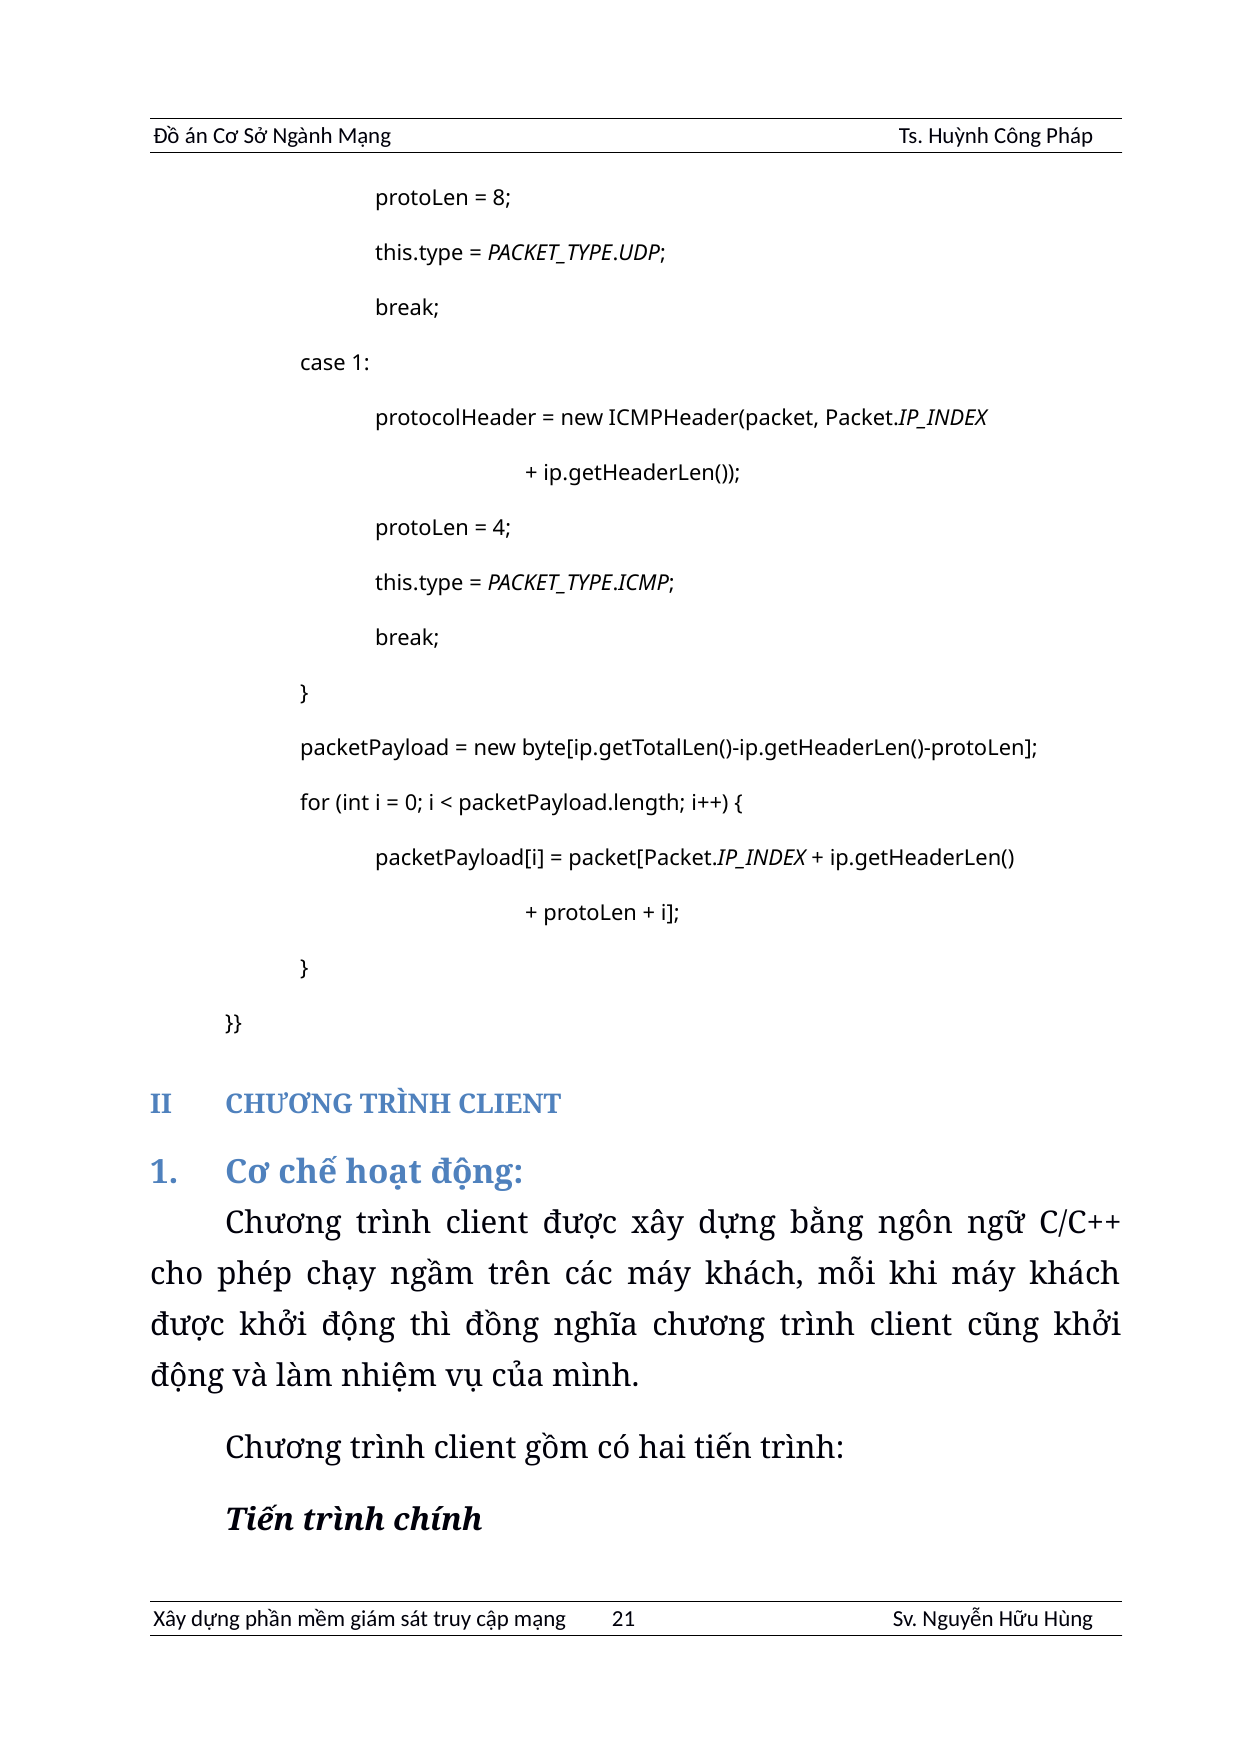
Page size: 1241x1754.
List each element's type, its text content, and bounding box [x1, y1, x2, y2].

text protocolHeader = new ICMPHeader(packet, Packet.IP_INDEX [150, 402, 1122, 432]
text protoLen = 4; [150, 512, 1122, 542]
text this.type = PACKET_TYPE.UDP; [150, 237, 1122, 267]
text + protoLen + i]; [150, 897, 1122, 927]
text Chương trình client gồm có hai tiến trình: [150, 1425, 1122, 1468]
text case 1: [150, 347, 1122, 377]
text break; [150, 292, 1122, 322]
text }} [150, 1007, 1122, 1037]
text this.type = PACKET_TYPE.ICMP; [150, 567, 1122, 597]
subtitle II CHƯƠNG TRÌNH CLIENT [150, 1085, 1122, 1122]
text } [150, 952, 1122, 982]
text for (int i = 0; i < packetPayload.length; i++) { [150, 787, 1122, 817]
text Tiến trình chính [150, 1497, 1122, 1540]
text + ip.getHeaderLen()); [150, 457, 1122, 487]
text } [150, 677, 1122, 707]
text Chương trình client được xây dựng bằng ngôn ngữ C/C++ cho phép chạy ngầm trên các máy khách, mỗi khi máy khách được khởi động thì đồng nghĩa chương trình client cũng khởi động và làm nhiệm vụ của mình. [150, 1200, 1122, 1396]
text packetPayload[i] = packet[Packet.IP_INDEX + ip.getHeaderLen() [150, 842, 1122, 872]
text break; [150, 622, 1122, 652]
text protoLen = 8; [150, 182, 1122, 212]
subtitle 1. Cơ chế hoạt động: [150, 1148, 1122, 1193]
text packetPayload = new byte[ip.getTotalLen()-ip.getHeaderLen()-protoLen]; [150, 732, 1122, 762]
